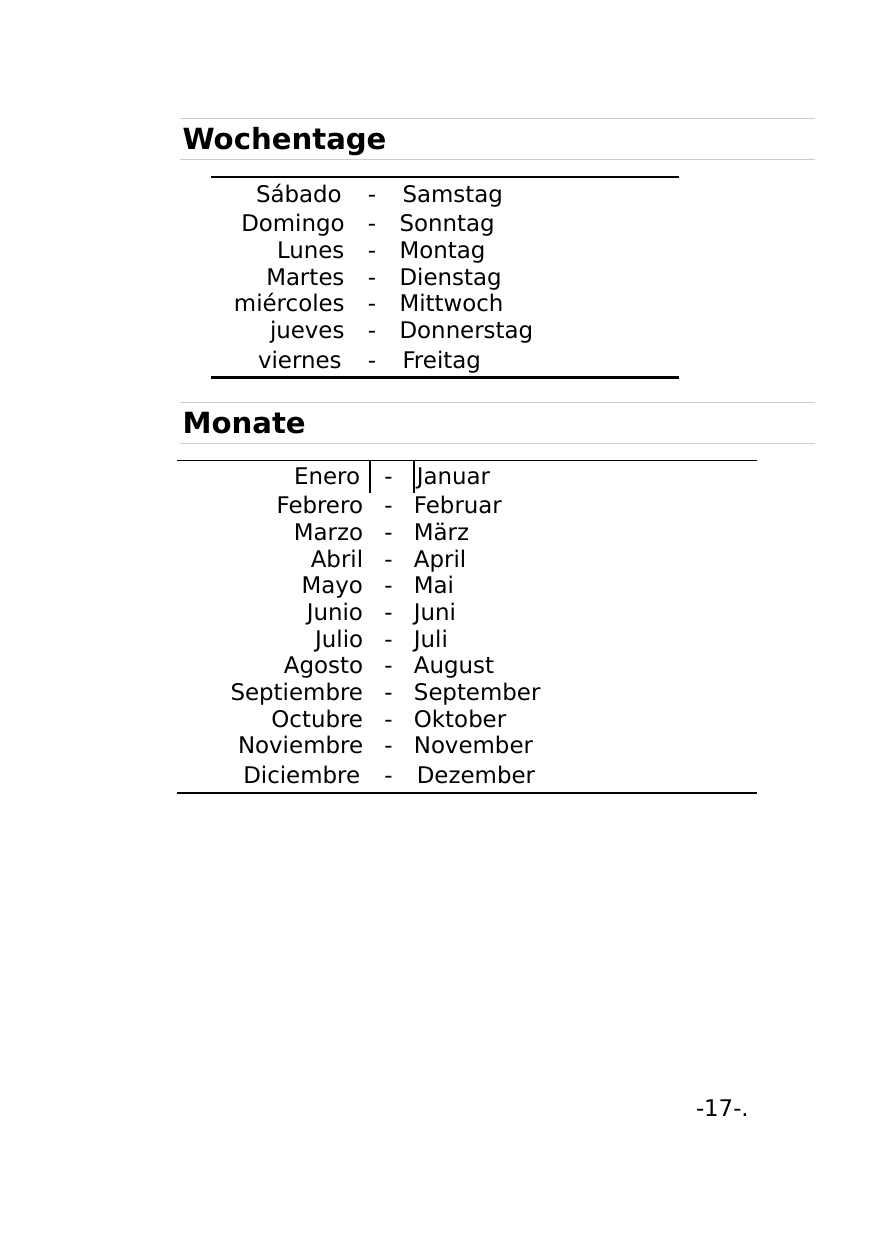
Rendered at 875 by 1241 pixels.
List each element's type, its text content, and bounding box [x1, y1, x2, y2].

table_cell Dienstag [399, 264, 678, 291]
table_cell Marzo [177, 519, 370, 546]
table_cell - [370, 759, 414, 792]
table_cell Montag [399, 237, 678, 264]
table_cell Agosto [177, 653, 370, 679]
table_cell Freitag [399, 344, 678, 376]
table_cell - [370, 573, 414, 599]
table_cell Donnerstag [399, 317, 678, 344]
table_cell miércoles [211, 291, 352, 317]
table_cell - [370, 626, 414, 653]
table_cell Mai [414, 573, 757, 599]
table_cell Februar [414, 493, 757, 519]
table_cell - [352, 237, 399, 264]
table_cell Juli [414, 626, 757, 653]
table_cell - [370, 519, 414, 546]
table_cell Martes [211, 264, 352, 291]
table_cell November [414, 733, 757, 759]
table_cell Diciembre [177, 759, 370, 792]
table_cell August [414, 653, 757, 679]
table_header Januar [415, 461, 757, 493]
table_cell Sonntag [399, 211, 678, 237]
table_cell viernes [211, 344, 352, 376]
table_header Sábado [211, 178, 352, 211]
table_cell September [414, 679, 757, 706]
table_cell April [414, 546, 757, 573]
table_cell - [352, 264, 399, 291]
table_header Enero [177, 461, 369, 493]
subtitle Wochentage [179, 119, 815, 159]
table_cell Lunes [211, 237, 352, 264]
table_cell Octubre [177, 706, 370, 733]
table_cell Julio [177, 626, 370, 653]
table_cell Domingo [211, 211, 352, 237]
table_cell - [370, 653, 414, 679]
table_cell - [370, 706, 414, 733]
table_cell - [352, 317, 399, 344]
table_cell Abril [177, 546, 370, 573]
table_cell Juni [414, 599, 757, 626]
table_header - [352, 178, 399, 211]
table_cell März [414, 519, 757, 546]
table_cell Mayo [177, 573, 370, 599]
table_cell Noviembre [177, 733, 370, 759]
table_cell Dezember [414, 759, 757, 792]
table_cell Septiembre [177, 679, 370, 706]
table_cell - [370, 599, 414, 626]
table_cell - [370, 679, 414, 706]
table_cell - [352, 344, 399, 376]
table_cell - [352, 211, 399, 237]
table_header - [371, 461, 413, 493]
table_cell - [352, 291, 399, 317]
subtitle Monate [179, 403, 815, 443]
table_cell jueves [211, 317, 352, 344]
table_cell - [370, 493, 414, 519]
table_cell Febrero [177, 493, 370, 519]
table_cell Oktober [414, 706, 757, 733]
table_cell - [370, 733, 414, 759]
table_cell Mittwoch [399, 291, 678, 317]
table_header Samstag [399, 178, 678, 211]
table_cell Junio [177, 599, 370, 626]
table_cell - [370, 546, 414, 573]
